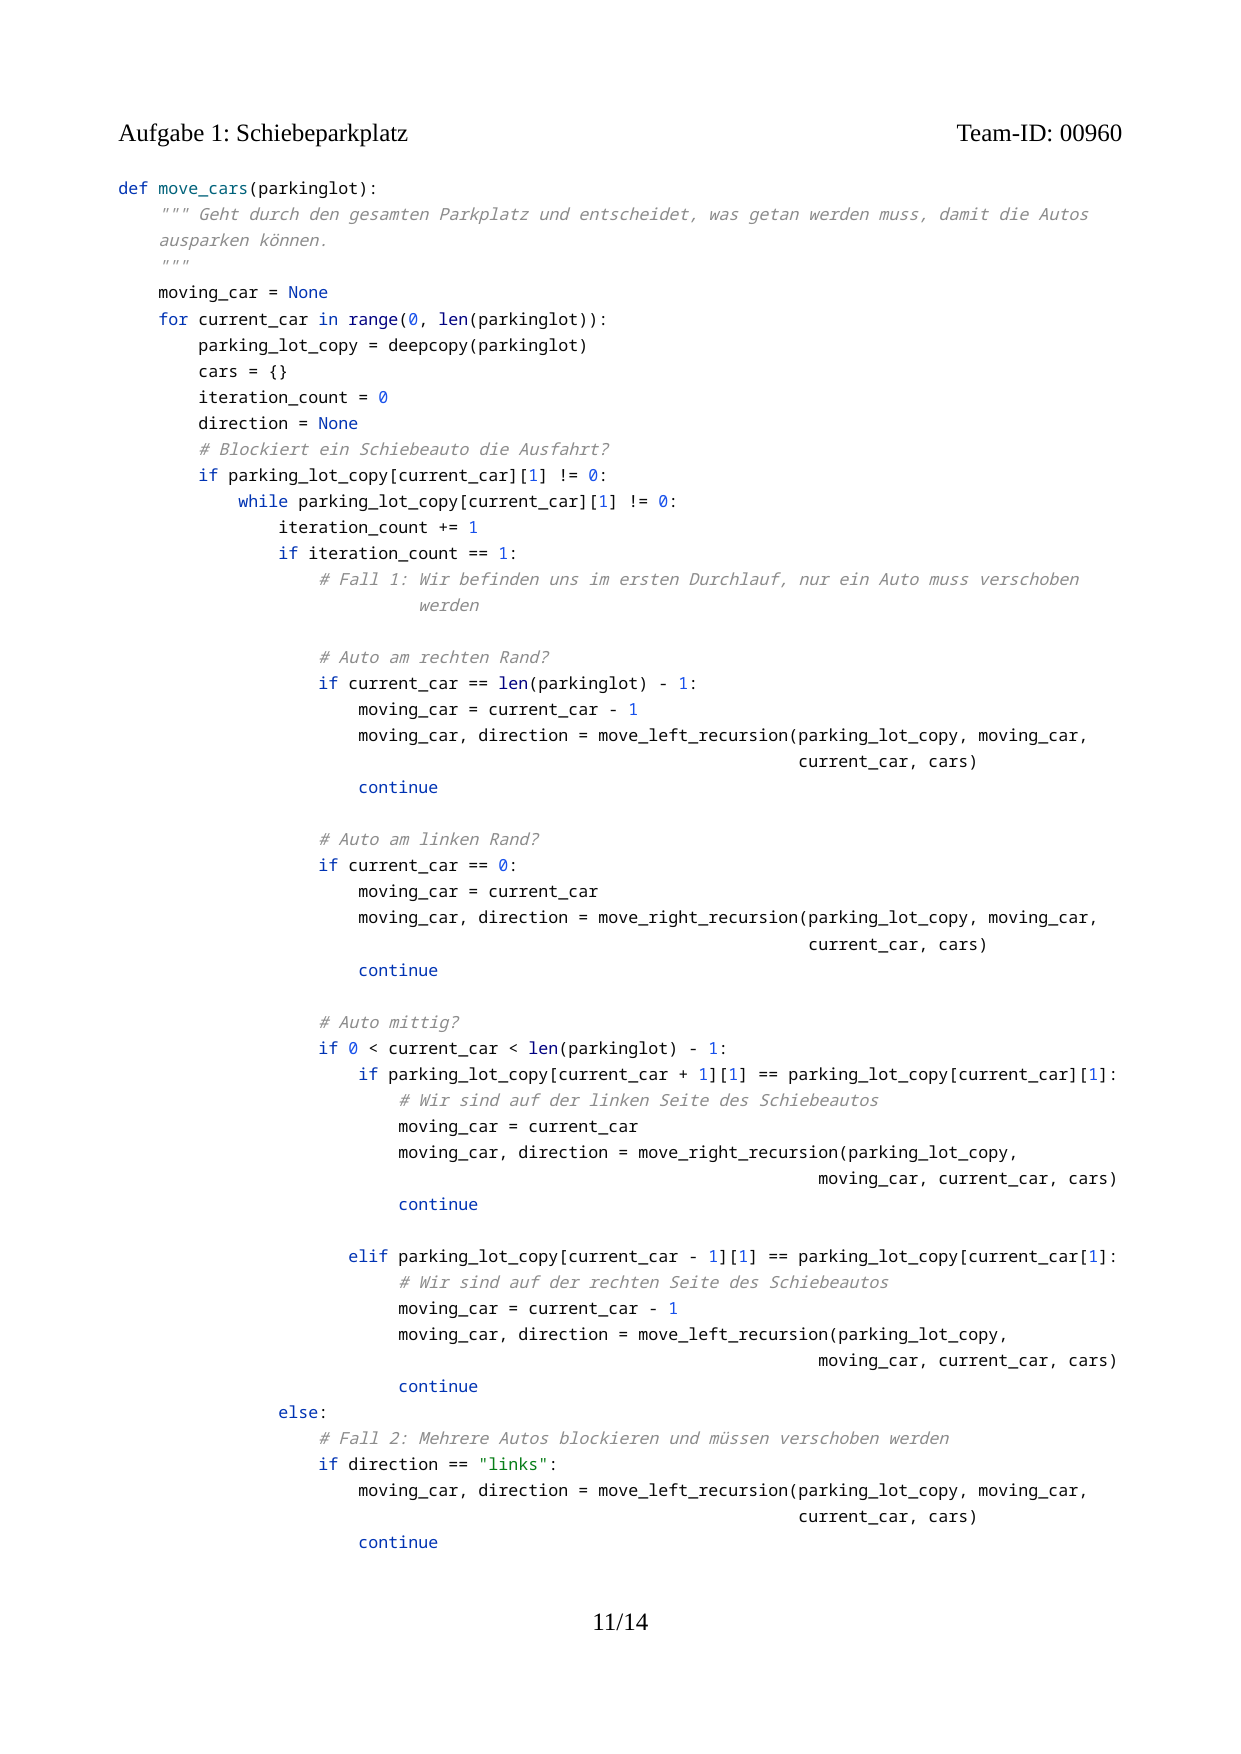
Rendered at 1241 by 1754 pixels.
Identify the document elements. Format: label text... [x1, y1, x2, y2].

text moving_car, current_car, cars) continue elif parking_lot_copy[current_car - 1][1] == parking_lot_copy[current_car[1]: # Wir sind auf der rechten Seite des Schiebeautos moving_car = current_car - 1 moving_car, direction = move_left_recursion(parking_lot_copy, [118, 1166, 1122, 1345]
text current_car, cars) continue # Auto am linken Rand? if current_car == 0: moving_car = current_car moving_car, direction = move_right_recursion(parking_lot_copy, moving_car, [118, 750, 1122, 929]
text moving_car, current_car, cars) continue else: # Fall 2: Mehrere Autos blockieren und müssen verschoben werden if direction == "links": moving_car, direction = move_left_recursion(parking_lot_copy, moving_car, [118, 1349, 1122, 1502]
text ausparken können. """ moving_car = None for current_car in range(0, len(parkinglot)): parking_lot_copy = deepcopy(parkinglot) cars = {} iteration_count = 0 direction = None # Blockiert ein Schiebeauto die Ausfahrt? if parking_lot_copy[current_car][1] != 0: while parking_lot_copy[current_car][1] != 0: iteration_count += 1 if iteration_count == 1: # Fall 1: Wir befinden uns im ersten Durchlauf, nur ein Auto muss verschoben [118, 229, 1122, 590]
text def move_cars(parkinglot): """ Geht durch den gesamten Parkplatz und entscheidet, was getan werden muss, damit die Autos [118, 177, 1122, 226]
text current_car, cars) continue [118, 1505, 1122, 1554]
text current_car, cars) continue # Auto mittig? if 0 < current_car < len(parkinglot) - 1: if parking_lot_copy[current_car + 1][1] == parking_lot_copy[current_car][1]: # Wir sind auf der linken Seite des Schiebeautos moving_car = current_car moving_car, direction = move_right_recursion(parking_lot_copy, [118, 932, 1122, 1163]
text werden # Auto am rechten Rand? if current_car == len(parkinglot) - 1: moving_car = current_car - 1 moving_car, direction = move_left_recursion(parking_lot_copy, moving_car, [118, 593, 1122, 746]
